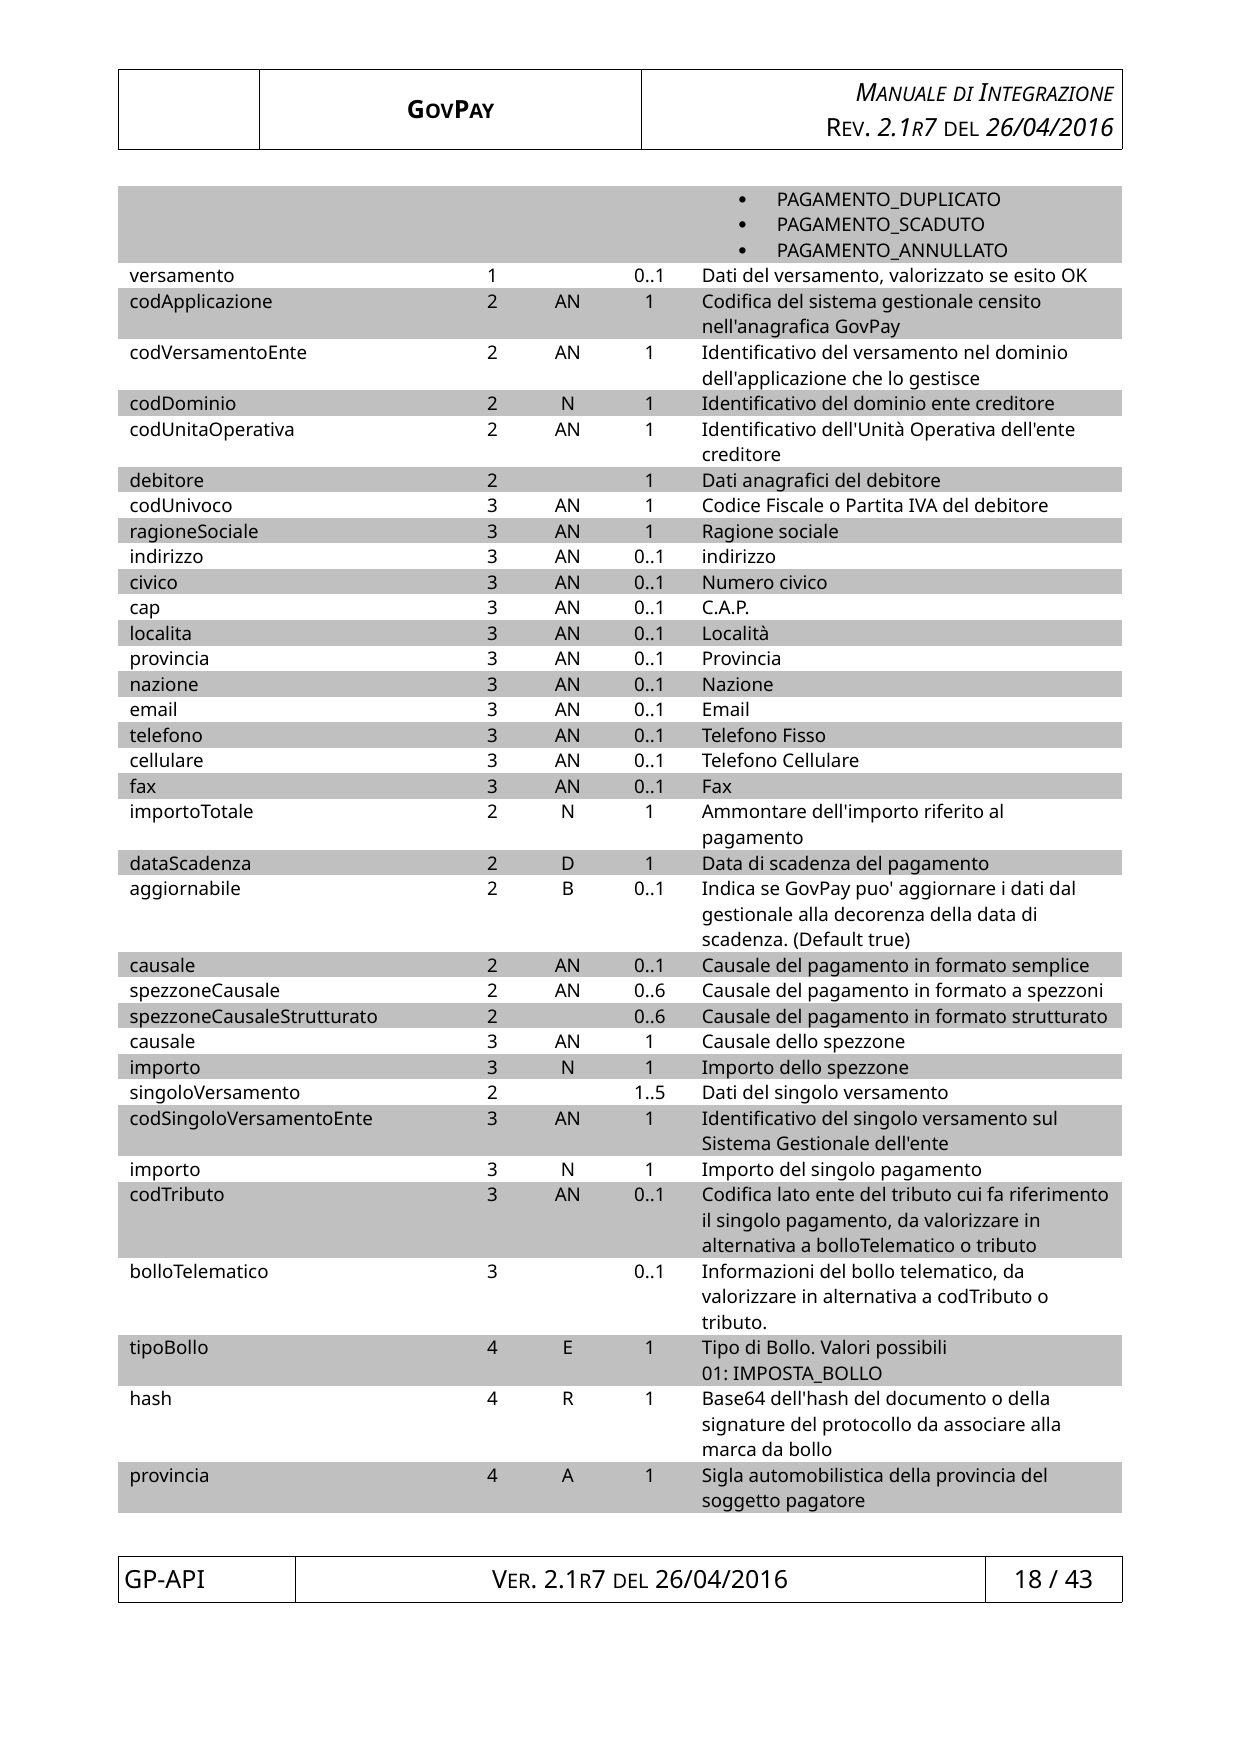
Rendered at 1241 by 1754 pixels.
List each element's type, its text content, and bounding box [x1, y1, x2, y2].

table_cell E [526, 1335, 609, 1386]
table_cell codDominio [118, 390, 458, 416]
table_cell Tipo di Bollo. Valori possibili 01: IMPOSTA_BOLLO [690, 1335, 1122, 1386]
table_cell AN [526, 1182, 609, 1258]
table_cell codTributo [118, 1182, 458, 1258]
table_cell 0..1 [609, 773, 690, 799]
table_cell AN [526, 671, 609, 697]
table_cell 1 [609, 1335, 690, 1386]
table_cell singoloVersamento [118, 1080, 458, 1105]
table_cell 3 [458, 773, 526, 799]
table_cell codSingoloVersamentoEnte [118, 1105, 458, 1156]
table_cell codApplicazione [118, 288, 458, 339]
table_cell Esito dell'operazione di verifica: OK PAGAMENTO_SCONOSCIUTO PAGAMENTO_DUPLICATO PAGAMENTO_SCADUTO PAGAMENTO_ANNULLATO [690, 186, 1122, 263]
table_cell AN [526, 544, 609, 569]
table_cell 3 [458, 1054, 526, 1079]
table_cell Informazioni del bollo telematico, da valorizzare in alternativa a codTributo o tributo. [690, 1258, 1122, 1335]
table_cell 1 [609, 1462, 690, 1513]
table_cell 2 [458, 467, 526, 492]
table_cell 0..1 [609, 697, 690, 722]
table_cell AN [526, 569, 609, 594]
table_cell Identificativo dell'Unità Operativa dell'ente creditore [690, 416, 1122, 467]
table_cell 0..1 [609, 748, 690, 773]
table_cell 3 [458, 748, 526, 773]
table_cell indirizzo [690, 544, 1122, 569]
table_cell 2 [458, 390, 526, 416]
table_cell N [526, 390, 609, 416]
table_cell Causale dello spezzone [690, 1029, 1122, 1054]
table_cell Identificativo del dominio ente creditore [690, 390, 1122, 416]
table_cell civico [118, 569, 458, 594]
table_cell fax [118, 773, 458, 799]
table_cell 2 [458, 339, 526, 390]
table_cell 0..6 [609, 978, 690, 1003]
table_cell [609, 186, 690, 263]
table_cell 3 [458, 1182, 526, 1258]
table_cell Numero civico [690, 569, 1122, 594]
table_cell Dati del singolo versamento [690, 1080, 1122, 1105]
table_cell 3 [458, 722, 526, 748]
table_cell Identificativo del versamento nel dominio dell'applicazione che lo gestisce [690, 339, 1122, 390]
table_cell Importo del singolo pagamento [690, 1156, 1122, 1182]
table_cell 2 [458, 1003, 526, 1028]
table_cell 1..5 [609, 1080, 690, 1105]
table_cell codUnivoco [118, 493, 458, 518]
table_cell 1 [609, 390, 690, 416]
table_cell N [526, 1156, 609, 1182]
table_cell A [526, 1462, 609, 1513]
table_cell 0..1 [609, 671, 690, 697]
table_cell AN [526, 493, 609, 518]
table_cell 1 [609, 467, 690, 492]
table_cell AN [526, 952, 609, 977]
table_cell [526, 1080, 609, 1105]
table_cell 3 [458, 518, 526, 543]
table_cell Fax [690, 773, 1122, 799]
table_cell importoTotale [118, 799, 458, 850]
table_cell Località [690, 620, 1122, 646]
table_cell B [526, 875, 609, 952]
table_cell 3 [458, 569, 526, 594]
table_cell 1 [609, 416, 690, 467]
table_cell 1 [609, 850, 690, 875]
table_cell Email [690, 697, 1122, 722]
table_cell Data di scadenza del pagamento [690, 850, 1122, 875]
table_cell AN [526, 748, 609, 773]
table_cell hash [118, 1386, 458, 1462]
table_cell 2 [458, 875, 526, 952]
table_cell dataScadenza [118, 850, 458, 875]
table_cell 1 [609, 518, 690, 543]
table_cell Telefono Cellulare [690, 748, 1122, 773]
table_cell 2 [458, 1080, 526, 1105]
table_cell cellulare [118, 748, 458, 773]
table_cell D [526, 850, 609, 875]
table_cell Dati del versamento, valorizzato se esito OK [690, 263, 1122, 288]
table_cell 1 [609, 288, 690, 339]
table_cell Codice Fiscale o Partita IVA del debitore [690, 493, 1122, 518]
table_cell Ammontare dell'importo riferito al pagamento [690, 799, 1122, 850]
table_cell 3 [458, 1105, 526, 1156]
table_cell 2 [458, 850, 526, 875]
table_cell codVersamentoEnte [118, 339, 458, 390]
table_cell aggiornabile [118, 875, 458, 952]
table_cell Ragione sociale [690, 518, 1122, 543]
table_cell [526, 467, 609, 492]
table_cell C.A.P. [690, 595, 1122, 620]
table_cell Sigla automobilistica della provincia del soggetto pagatore [690, 1462, 1122, 1513]
table_cell 1 [609, 1054, 690, 1079]
table_cell Importo dello spezzone [690, 1054, 1122, 1079]
table_cell 4 [458, 1462, 526, 1513]
table_cell AN [526, 518, 609, 543]
table_cell 0..1 [609, 544, 690, 569]
table_cell 0..1 [609, 1258, 690, 1335]
table_cell 0..6 [609, 1003, 690, 1028]
table_cell Codifica lato ente del tributo cui fa riferimento il singolo pagamento, da valorizzare in alternativa a bolloTelematico o tributo [690, 1182, 1122, 1258]
table_cell 2 [458, 952, 526, 977]
table_cell Causale del pagamento in formato semplice [690, 952, 1122, 977]
table_cell AN [526, 595, 609, 620]
table_cell causale [118, 1029, 458, 1054]
table_cell Dati anagrafici del debitore [690, 467, 1122, 492]
table_cell AN [526, 722, 609, 748]
table_cell bolloTelematico [118, 1258, 458, 1335]
table_cell Provincia [690, 646, 1122, 671]
table_cell cap [118, 595, 458, 620]
table_cell 1 [458, 263, 526, 288]
table_cell AN [526, 1105, 609, 1156]
table_cell provincia [118, 1462, 458, 1513]
table_cell Causale del pagamento in formato a spezzoni [690, 978, 1122, 1003]
table_cell Codifica del sistema gestionale censito nell'anagrafica GovPay [690, 288, 1122, 339]
table_cell AN [526, 416, 609, 467]
table_cell 1 [609, 493, 690, 518]
table_cell [526, 186, 609, 263]
table_cell 0..1 [609, 569, 690, 594]
table_cell Indica se GovPay puo' aggiornare i dati dal gestionale alla decorenza della data di scadenza. (Default true) [690, 875, 1122, 952]
table_cell 1 [609, 1386, 690, 1462]
table_cell Nazione [690, 671, 1122, 697]
table_cell spezzoneCausaleStrutturato [118, 1003, 458, 1028]
table_cell Causale del pagamento in formato strutturato [690, 1003, 1122, 1028]
table_cell 3 [458, 671, 526, 697]
table_cell codUnitaOperativa [118, 416, 458, 467]
table_cell AN [526, 288, 609, 339]
table_cell debitore [118, 467, 458, 492]
table_cell AN [526, 620, 609, 646]
table_cell 3 [458, 646, 526, 671]
table_cell 0..1 [609, 595, 690, 620]
table_cell 3 [458, 697, 526, 722]
table_cell 1 [609, 799, 690, 850]
table_cell tipoBollo [118, 1335, 458, 1386]
table_cell 2 [458, 416, 526, 467]
table_cell 2 [458, 799, 526, 850]
table_cell 1 [609, 1029, 690, 1054]
table_cell versamento [118, 263, 458, 288]
table_cell [526, 1003, 609, 1028]
table_cell AN [526, 697, 609, 722]
table_cell importo [118, 1054, 458, 1079]
table_cell 2 [458, 288, 526, 339]
table_cell email [118, 697, 458, 722]
table_cell 2 [458, 978, 526, 1003]
table_cell 1 [609, 1156, 690, 1182]
table_cell 4 [458, 1386, 526, 1462]
table_cell 4 [458, 1335, 526, 1386]
table_cell [458, 186, 526, 263]
table_cell Identificativo del singolo versamento sul Sistema Gestionale dell'ente [690, 1105, 1122, 1156]
table_cell 3 [458, 620, 526, 646]
table_cell 0..1 [609, 620, 690, 646]
table_cell 3 [458, 544, 526, 569]
table_cell 0..1 [609, 952, 690, 977]
table_cell 3 [458, 493, 526, 518]
table_cell Telefono Fisso [690, 722, 1122, 748]
table_cell 3 [458, 595, 526, 620]
table_cell 0..1 [609, 875, 690, 952]
table_cell [526, 1258, 609, 1335]
table_cell AN [526, 773, 609, 799]
table_cell [526, 263, 609, 288]
table_cell Base64 dell'hash del documento o della signature del protocollo da associare alla marca da bollo [690, 1386, 1122, 1462]
table_cell 3 [458, 1029, 526, 1054]
table_cell 1 [609, 339, 690, 390]
table_cell [118, 186, 458, 263]
table_cell spezzoneCausale [118, 978, 458, 1003]
table_cell AN [526, 978, 609, 1003]
table_cell AN [526, 646, 609, 671]
table_cell 3 [458, 1258, 526, 1335]
table_cell telefono [118, 722, 458, 748]
table_cell N [526, 799, 609, 850]
table_cell nazione [118, 671, 458, 697]
table_cell AN [526, 1029, 609, 1054]
table_cell provincia [118, 646, 458, 671]
table_cell ragioneSociale [118, 518, 458, 543]
table_cell indirizzo [118, 544, 458, 569]
table_cell localita [118, 620, 458, 646]
table_cell R [526, 1386, 609, 1462]
table_cell N [526, 1054, 609, 1079]
table_cell AN [526, 339, 609, 390]
table_cell 3 [458, 1156, 526, 1182]
table_cell causale [118, 952, 458, 977]
table_cell 1 [609, 1105, 690, 1156]
table_cell 0..1 [609, 722, 690, 748]
table_cell 0..1 [609, 646, 690, 671]
table_cell importo [118, 1156, 458, 1182]
table_cell 0..1 [609, 1182, 690, 1258]
table_cell 0..1 [609, 263, 690, 288]
